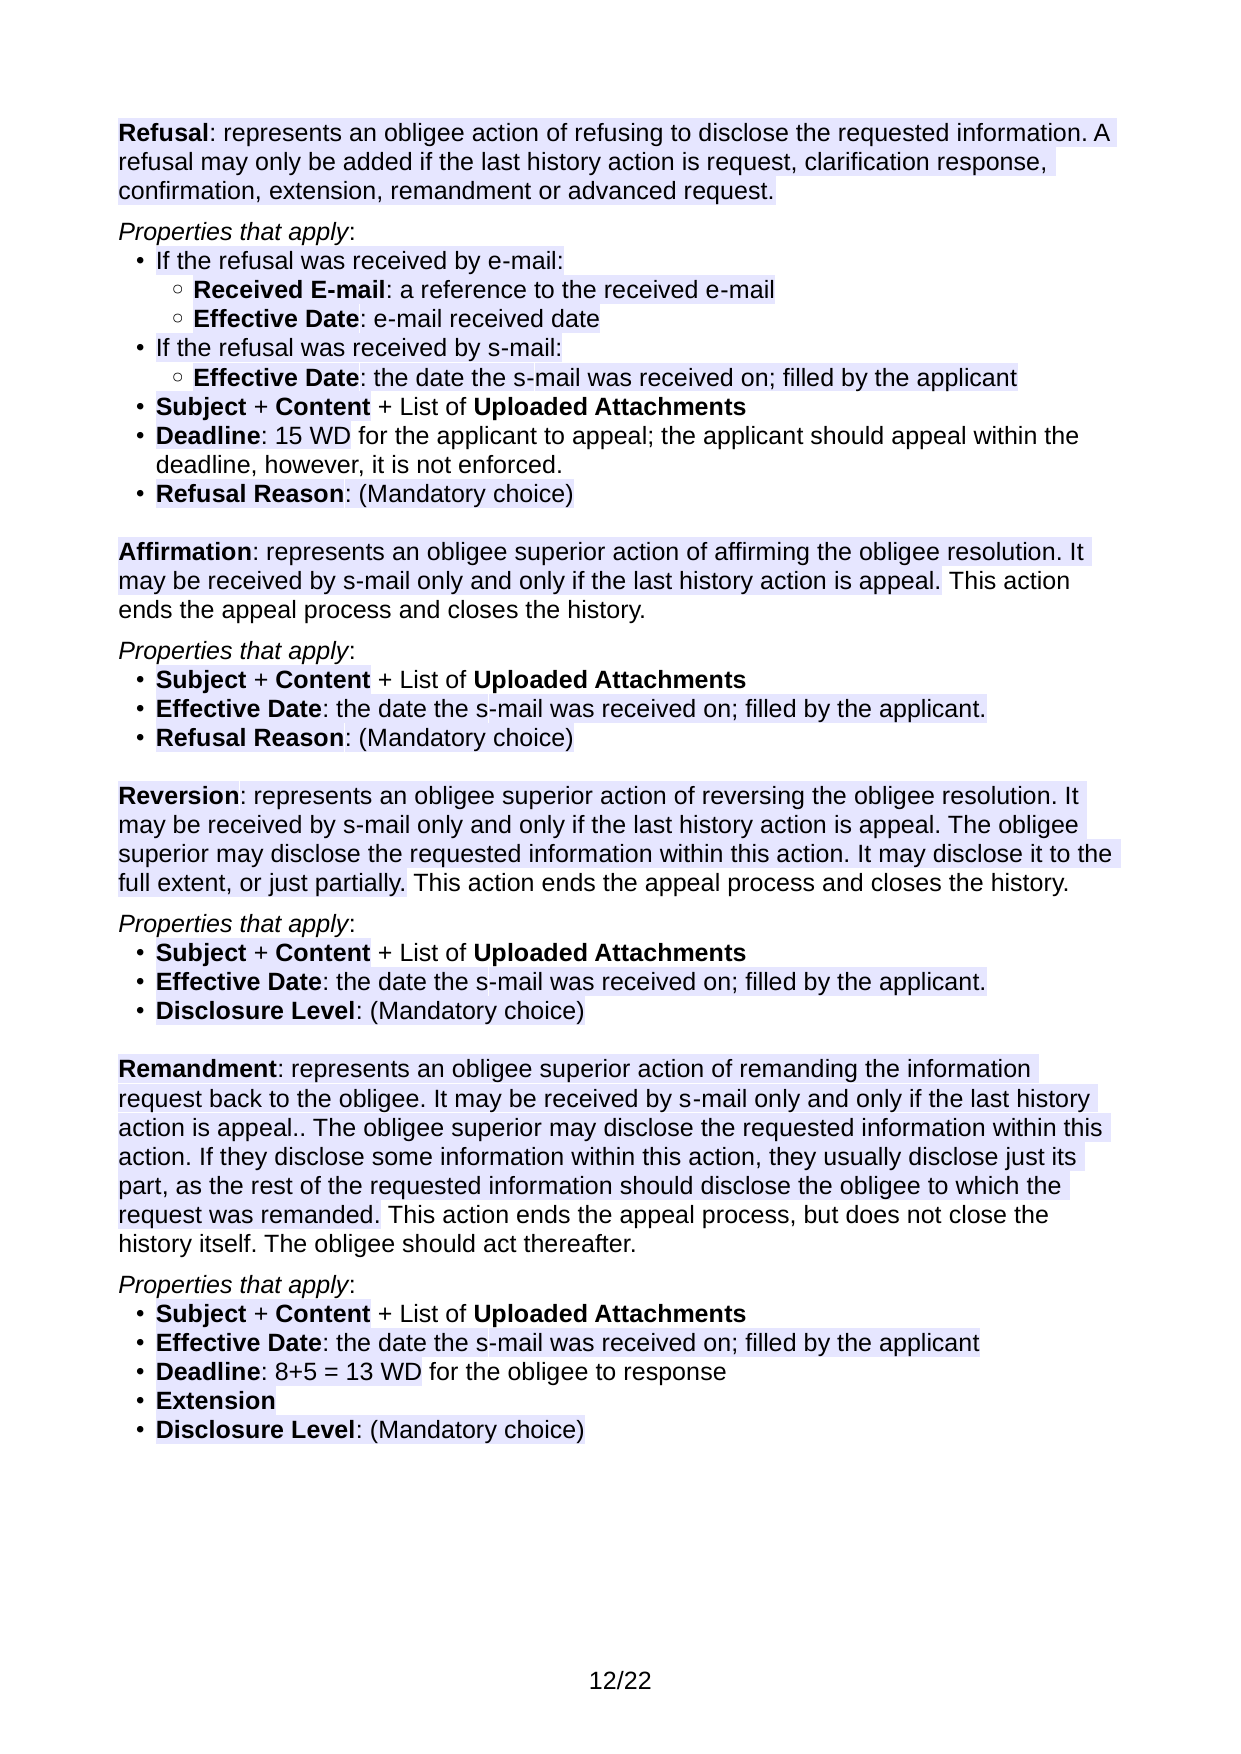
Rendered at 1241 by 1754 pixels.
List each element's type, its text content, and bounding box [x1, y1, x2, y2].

list Disclosure Level: (Mandatory choice) [585, 996, 1122, 1025]
text Remandment: represents an obligee superior action of remanding the information request back to the obligee. It may be received by s‑mail only and only if the last history action is appeal.. The obligee superior may disclose the requested information within this action. If they disclose some information within this action, they usually disclose just its part, as the rest of the requested information should disclose the obligee to which the request was remanded. This action ends the appeal process, but does not close the history itself. The obligee should act thereafter. [118, 1054, 1122, 1258]
text Reversion: represents an obligee superior action of reversing the obligee resolution. It may be received by s‑mail only and only if the last history action is appeal. The obligee superior may disclose the requested information within this action. It may disclose it to the full extent, or just partially. This action ends the appeal process and closes the history. [407, 781, 1122, 897]
text Properties that apply: [118, 636, 1122, 665]
list Refusal Reason: (Mandatory choice) [574, 479, 1122, 508]
list Effective Date: the date the s‑mail was received on; filled by the applicant [980, 1328, 1122, 1357]
list Deadline: 15 WD for the applicant to appeal; the applicant should appeal within the deadline, however, it is not enforced. [136, 421, 1122, 479]
text Properties that apply: [118, 1269, 1122, 1299]
list Subject + Content + List of Uploaded Attachments [371, 665, 1122, 694]
list Subject + Content + List of Uploaded Attachments [371, 1299, 1122, 1328]
list Effective Date: the date the s‑mail was received on; filled by the applicant. [987, 967, 1122, 996]
list Disclosure Level: (Mandatory choice) [585, 1415, 1122, 1444]
list If the refusal was received by e‑mail: [564, 246, 1122, 275]
text Properties that apply: [118, 909, 1122, 938]
list Extension [276, 1386, 1122, 1415]
list Effective Date: the date the s‑mail was received on; filled by the applicant. [987, 694, 1122, 723]
text Properties that apply: [118, 217, 1122, 246]
list Received E‑mail: a reference to the received e‑mail [775, 275, 1122, 304]
text Affirmation: represents an obligee superior action of affirming the obligee resolution. It may be received by s‑mail only and only if the last history action is appeal. This action ends the appeal process and closes the history. [118, 537, 1122, 624]
list Refusal Reason: (Mandatory choice) [574, 723, 1122, 752]
list Subject + Content + List of Uploaded Attachments [371, 938, 1122, 967]
list Effective Date: e‑mail received date [600, 304, 1122, 333]
list Deadline: 8+5 = 13 WD for the obligee to response [422, 1357, 1122, 1386]
list Extension [136, 1386, 156, 1415]
text Refusal: represents an obligee action of refusing to disclose the requested information. A refusal may only be added if the last history action is request, clarification response, confirmation, extension, remandment or advanced request. [776, 118, 1122, 205]
list If the refusal was received by s‑mail: [562, 333, 1122, 362]
list Effective Date: e‑mail received date [168, 304, 193, 333]
list Subject + Content + List of Uploaded Attachments [371, 391, 1122, 421]
list Effective Date: the date the s‑mail was received on; filled by the applicant [168, 362, 1122, 391]
